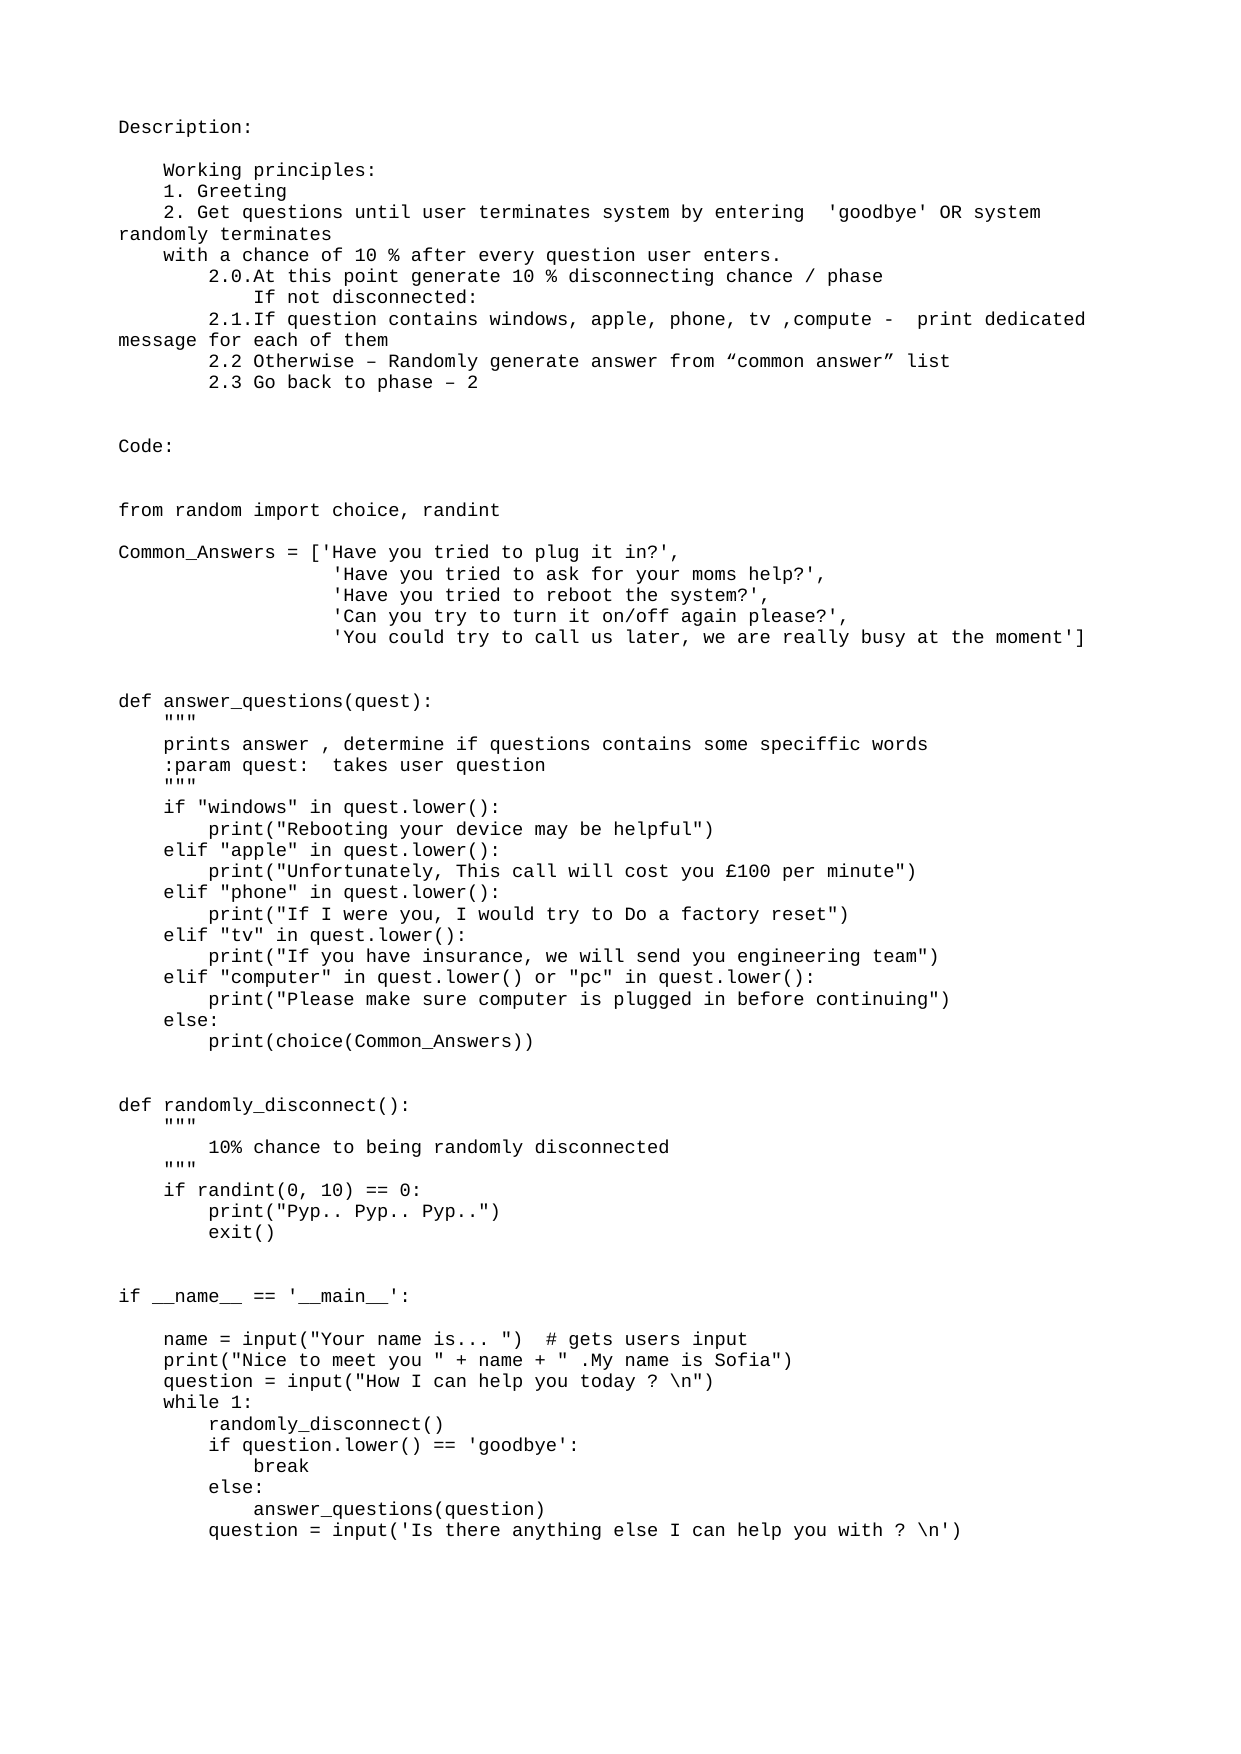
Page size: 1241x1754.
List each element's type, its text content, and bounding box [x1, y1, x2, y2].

text if question.lower() == 'goodbye': [118, 1436, 1122, 1457]
text """ [118, 1159, 1122, 1181]
text If not disconnected: [118, 288, 1122, 309]
text print("Rebooting your device may be helpful") [118, 819, 1122, 841]
text 2.3 Go back to phase – 2 [118, 373, 1122, 394]
text with a chance of 10 % after every question user enters. [118, 246, 1122, 267]
text """ [118, 1117, 1122, 1138]
text 10% chance to being randomly disconnected [118, 1138, 1122, 1159]
text print("Please make sure computer is plugged in before continuing") [118, 989, 1122, 1011]
text :param quest: takes user question [118, 756, 1122, 777]
text elif "phone" in quest.lower(): [118, 883, 1122, 904]
text elif "computer" in quest.lower() or "pc" in quest.lower(): [118, 968, 1122, 989]
text 'Can you try to turn it on/off again please?', [118, 607, 1122, 628]
text exit() [118, 1223, 1122, 1244]
text Working principles: [118, 161, 1122, 182]
text 'Have you tried to reboot the system?', [118, 586, 1122, 607]
text print("Nice to meet you " + name + " .My name is Sofia") [118, 1351, 1122, 1372]
text question = input("How I can help you today ? \n") [118, 1372, 1122, 1393]
text 2.2 Otherwise – Randomly generate answer from “common answer” list [118, 352, 1122, 373]
text while 1: [118, 1393, 1122, 1414]
text if __name__ == '__main__': [118, 1287, 1122, 1308]
text def answer_questions(quest): [118, 692, 1122, 713]
text else: [118, 1011, 1122, 1032]
text break [118, 1457, 1122, 1478]
text Description: [118, 118, 1122, 139]
text elif "apple" in quest.lower(): [118, 841, 1122, 862]
text print(choice(Common_Answers)) [118, 1032, 1122, 1053]
text 2. Get questions until user terminates system by entering 'goodbye' OR system randomly terminates [118, 203, 1122, 246]
text randomly_disconnect() [118, 1414, 1122, 1436]
text question = input('Is there anything else I can help you with ? \n') [118, 1521, 1122, 1542]
text 2.1.If question contains windows, apple, phone, tv ,compute - print dedicated message for each of them [118, 309, 1122, 352]
text name = input("Your name is... ") # gets users input [118, 1329, 1122, 1351]
text """ [118, 777, 1122, 798]
text Common_Answers = ['Have you tried to plug it in?', [118, 543, 1122, 564]
text 'Have you tried to ask for your moms help?', [118, 564, 1122, 586]
text prints answer , determine if questions contains some speciffic words [118, 734, 1122, 756]
text from random import choice, randint [118, 501, 1122, 522]
text Code: [118, 437, 1122, 458]
text 1. Greeting [118, 182, 1122, 203]
text else: [118, 1478, 1122, 1499]
text print("Pyp.. Pyp.. Pyp..") [118, 1202, 1122, 1223]
text if "windows" in quest.lower(): [118, 798, 1122, 819]
text 2.0.At this point generate 10 % disconnecting chance / phase [118, 267, 1122, 288]
text answer_questions(question) [118, 1499, 1122, 1521]
text if randint(0, 10) == 0: [118, 1181, 1122, 1202]
text 'You could try to call us later, we are really busy at the moment'] [118, 628, 1122, 649]
text print("If you have insurance, we will send you engineering team") [118, 947, 1122, 968]
text print("Unfortunately, This call will cost you £100 per minute") [118, 862, 1122, 883]
text print("If I were you, I would try to Do a factory reset") [118, 904, 1122, 926]
text def randomly_disconnect(): [118, 1096, 1122, 1117]
text elif "tv" in quest.lower(): [118, 926, 1122, 947]
text """ [118, 713, 1122, 734]
